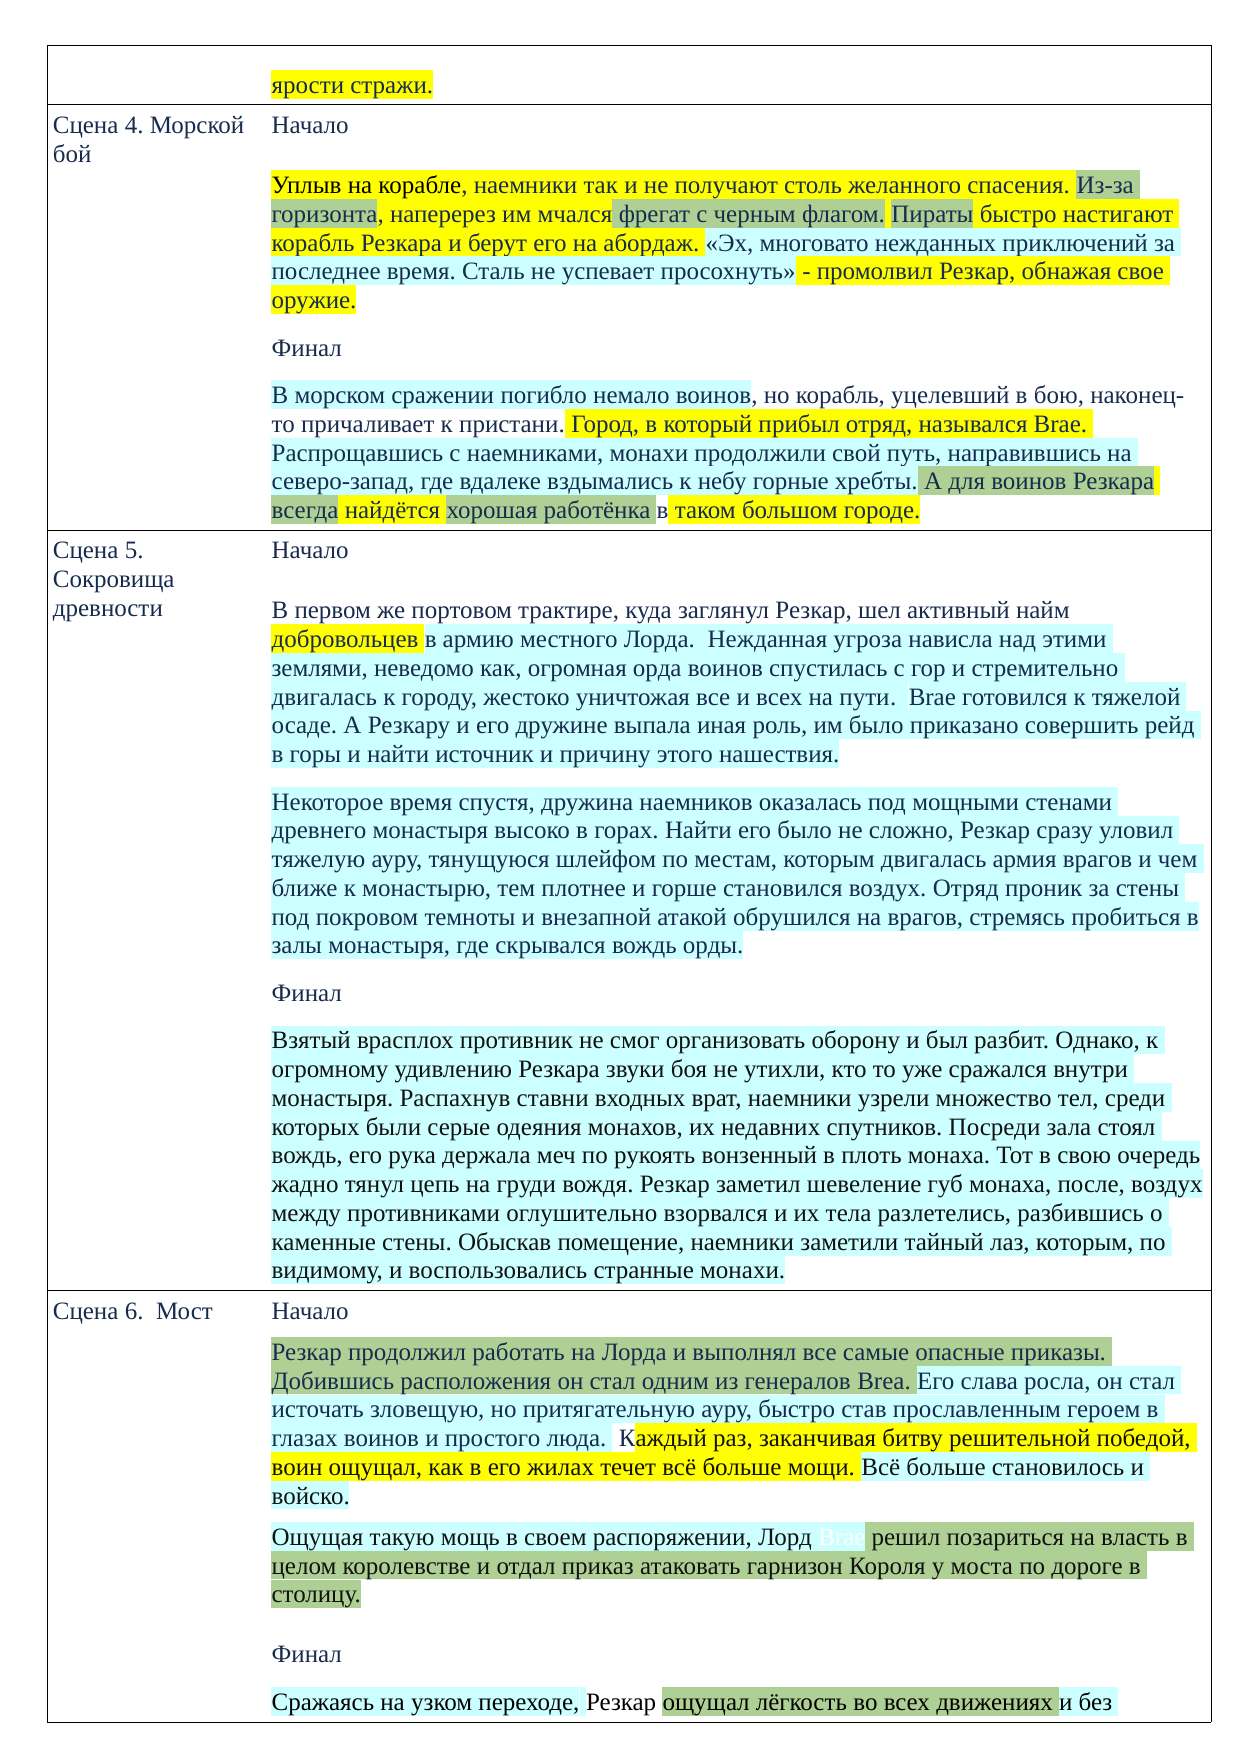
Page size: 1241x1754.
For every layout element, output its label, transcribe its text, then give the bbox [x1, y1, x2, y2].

table_cell Начало Резкар продолжил работать на Лорда и выполнял все самые опасные приказы. Добившись расположения он стал одним из генералов Brea. Его слава росла, он стал источать зловещую, но притягательную ауру, быстро став прославленным героем в глазах воинов и простого люда. Каждый раз, заканчивая битву решительной победой, воин ощущал, как в его жилах течет всё больше мощи. Всё больше становилось и войско. Ощущая такую мощь в своем распоряжении, Лорд Brae решил позариться на власть в целом королевстве и отдал приказ атаковать гарнизон Короля у моста по дороге в столицу. Финал Сражаясь на узком переходе, Резкар ощущал лёгкость во всех движениях и без [266, 1291, 1211, 1722]
table_cell ярости стражи. [266, 46, 1211, 104]
table_cell Сцена 5. Сокровища древности [48, 531, 266, 1290]
table_cell [48, 46, 266, 104]
table_cell Сцена 4. Морской бой [48, 105, 266, 530]
table_cell Начало В первом же портовом трактире, куда заглянул Резкар, шел активный найм добровольцев в армию местного Лорда. Нежданная угроза нависла над этими землями, неведомо как, огромная орда воинов спустилась с гор и стремительно двигалась к городу, жестоко уничтожая все и всех на пути. Brae готовился к тяжелой осаде. А Резкару и его дружине выпала иная роль, им было приказано совершить рейд в горы и найти источник и причину этого нашествия. Некоторое время спустя, дружина наемников оказалась под мощными стенами древнего монастыря высоко в горах. Найти его было не сложно, Резкар сразу уловил тяжелую ауру, тянущуюся шлейфом по местам, которым двигалась армия врагов и чем ближе к монастырю, тем плотнее и горше становился воздух. Отряд проник за стены под покровом темноты и внезапной атакой обрушился на врагов, стремясь пробиться в залы монастыря, где скрывался вождь орды. Финал Взятый врасплох противник не смог организовать оборону и был разбит. Однако, к огромному удивлению Резкара звуки боя не утихли, кто то уже сражался внутри монастыря. Распахнув ставни входных врат, наемники узрели множество тел, среди которых были серые одеяния монахов, их недавних спутников. Посреди зала стоял вождь, его рука держала меч по рукоять вонзенный в плоть монаха. Тот в свою очередь жадно тянул цепь на груди вождя. Резкар заметил шевеление губ монаха, после, воздух между противниками оглушительно взорвался и их тела разлетелись, разбившись о каменные стены. Обыскав помещение, наемники заметили тайный лаз, которым, по видимому, и воспользовались странные монахи. [266, 531, 1211, 1290]
table_cell Начало Уплыв на корабле, наемники так и не получают столь желанного спасения. Из-за горизонта, наперерез им мчался фрегат с черным флагом. Пираты быстро настигают корабль Резкара и берут его на абордаж. «Эх, многовато нежданных приключений за последнее время. Сталь не успевает просохнуть» - промолвил Резкар, обнажая свое оружие. Финал В морском сражении погибло немало воинов, но корабль, уцелевший в бою, наконец-то причаливает к пристани. Город, в который прибыл отряд, назывался Brae. Распрощавшись с наемниками, монахи продолжили свой путь, направившись на северо-запад, где вдалеке вздымались к небу горные хребты. А для воинов Резкара всегда найдётся хорошая работёнка в таком большом городе. [266, 105, 1211, 530]
table_cell Сцена 6. Мост [48, 1291, 266, 1722]
